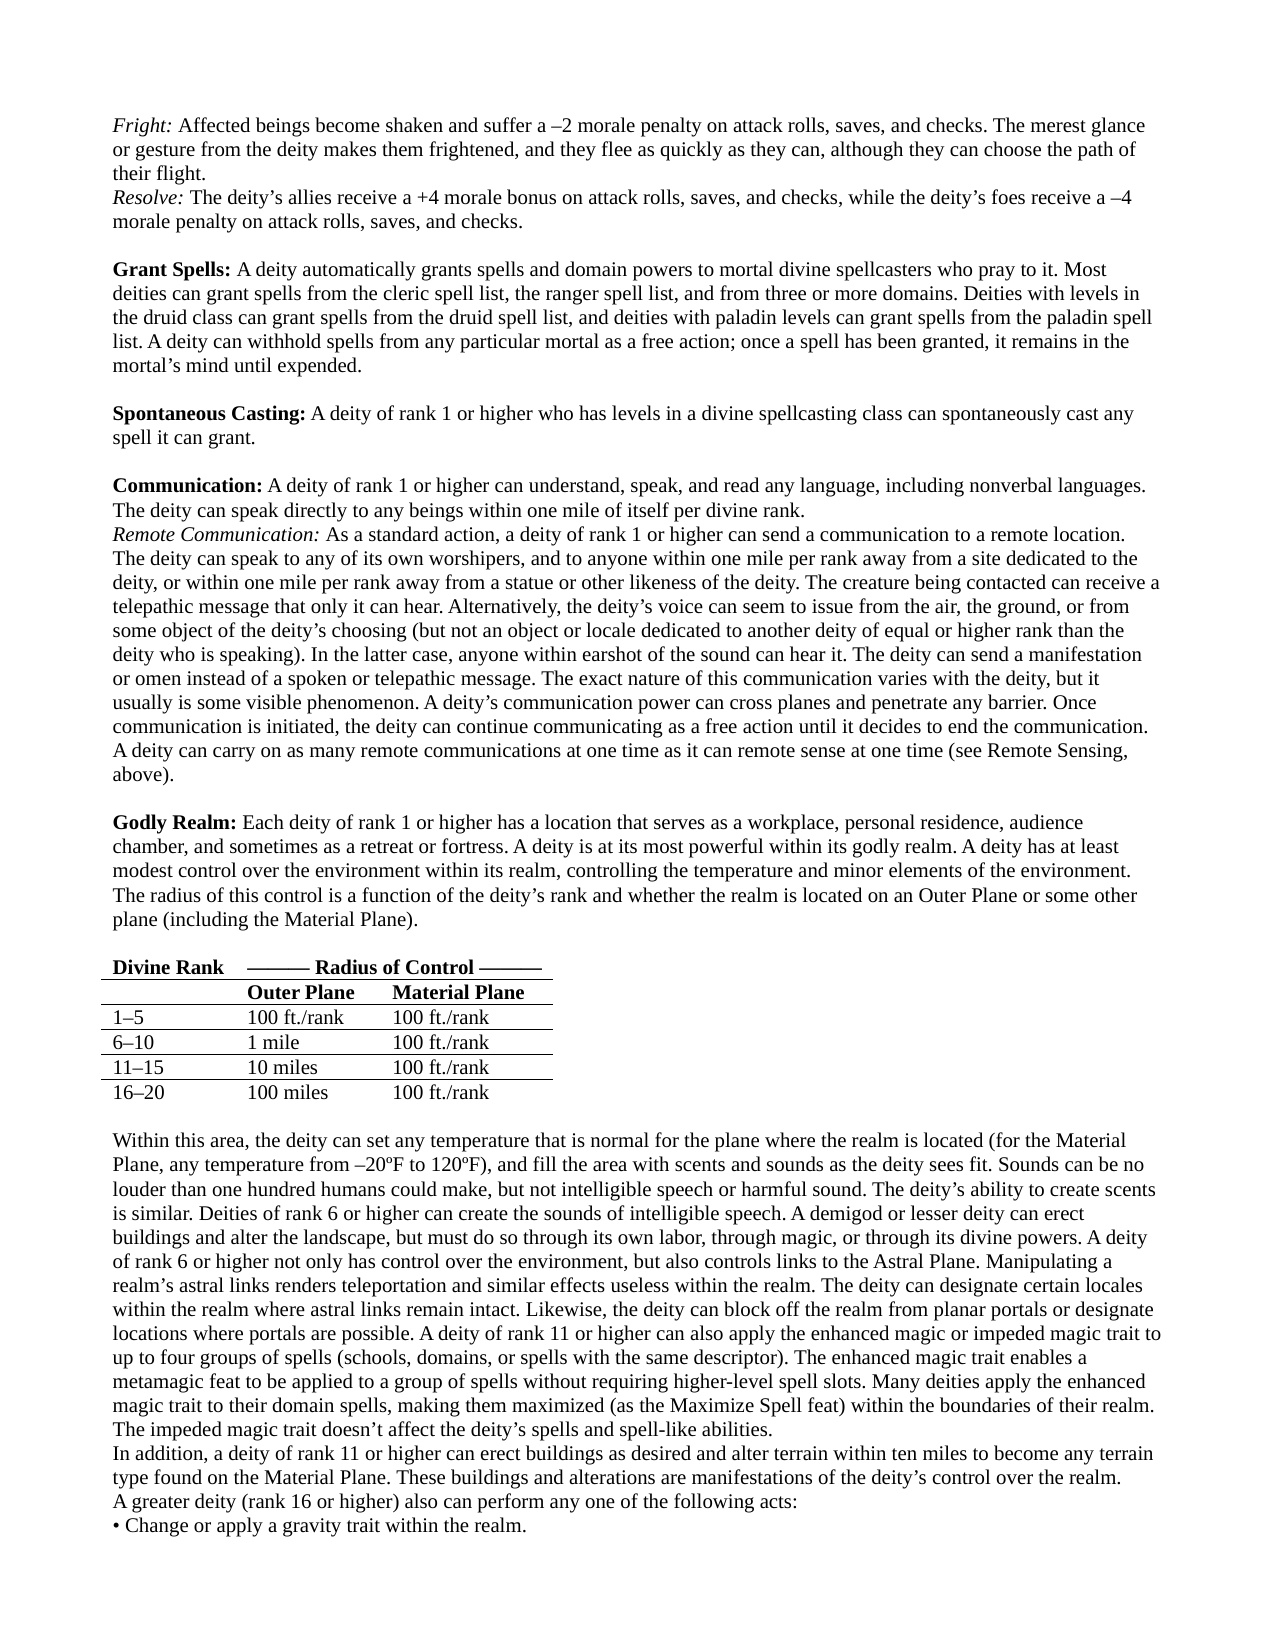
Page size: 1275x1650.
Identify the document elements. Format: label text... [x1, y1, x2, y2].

table_cell 6–10 [101, 1030, 236, 1054]
table_cell [101, 980, 236, 1004]
table_header Divine Rank [101, 955, 236, 979]
table_cell 100 ft./rank [381, 1080, 553, 1104]
table_cell 1–5 [101, 1005, 236, 1029]
text Fright: Affected beings become shaken and suffer a –2 morale penalty on attack rolls, saves, and checks. The merest glance or gesture from the deity makes them frightened, and they flee as quickly as they can, although they can choose the path of their flight. [112, 112, 1162, 185]
text Grant Spells: A deity automatically grants spells and domain powers to mortal divine spellcasters who pray to it. Most deities can grant spells from the cleric spell list, the ranger spell list, and from three or more domains. Deities with levels in the druid class can grant spells from the druid spell list, and deities with paladin levels can grant spells from the paladin spell list. A deity can withhold spells from any particular mortal as a free action; once a spell has been granted, it remains in the mortal’s mind until expended. [112, 257, 1162, 377]
text Godly Realm: Each deity of rank 1 or higher has a location that serves as a workplace, personal residence, audience chamber, and sometimes as a retreat or fortress. A deity is at its most powerful within its godly realm. A deity has at least modest control over the environment within its realm, controlling the temperature and minor elements of the environment. The radius of this control is a function of the deity’s rank and whether the realm is located on an Outer Plane or some other plane (including the Material Plane). [112, 810, 1162, 931]
text Communication: A deity of rank 1 or higher can understand, speak, and read any language, including nonverbal languages. The deity can speak directly to any beings within one mile of itself per divine rank. [112, 473, 1162, 522]
text Within this area, the deity can set any temperature that is normal for the plane where the realm is located (for the Material Plane, any temperature from –20ºF to 120ºF), and fill the area with scents and sounds as the deity sees fit. Sounds can be no louder than one hundred humans could make, but not intelligible speech or harmful sound. The deity’s ability to create scents is similar. Deities of rank 6 or higher can create the sounds of intelligible speech. A demigod or lesser deity can erect buildings and alter the landscape, but must do so through its own labor, through magic, or through its divine powers. A deity of rank 6 or higher not only has control over the environment, but also controls links to the Astral Plane. Manipulating a realm’s astral links renders teleportation and similar effects useless within the realm. The deity can designate certain locales within the realm where astral links remain intact. Likewise, the deity can block off the realm from planar portals or designate locations where portals are possible. A deity of rank 11 or higher can also apply the enhanced magic or impeded magic trait to up to four groups of spells (schools, domains, or spells with the same descriptor). The enhanced magic trait enables a metamagic feat to be applied to a group of spells without requiring higher-level spell slots. Many deities apply the enhanced magic trait to their domain spells, making them maximized (as the Maximize Spell feat) within the boundaries of their realm. The impeded magic trait doesn’t affect the deity’s spells and spell-like abilities. [112, 1128, 1162, 1441]
table_cell 11–15 [101, 1055, 236, 1079]
table_cell 100 ft./rank [236, 1005, 381, 1029]
text • Change or apply a gravity trait within the realm. [112, 1513, 1162, 1537]
table_cell 1 mile [236, 1030, 381, 1054]
table_cell 100 ft./rank [381, 1005, 553, 1029]
text In addition, a deity of rank 11 or higher can erect buildings as desired and alter terrain within ten miles to become any terrain type found on the Material Plane. These buildings and alterations are manifestations of the deity’s control over the realm. [112, 1441, 1162, 1489]
table_cell 10 miles [236, 1055, 381, 1079]
text Spontaneous Casting: A deity of rank 1 or higher who has levels in a divine spellcasting class can spontaneously cast any spell it can grant. [112, 401, 1162, 449]
table_header ——— Radius of Control ——— [236, 955, 553, 979]
text Resolve: The deity’s allies receive a +4 morale bonus on attack rolls, saves, and checks, while the deity’s foes receive a –4 morale penalty on attack rolls, saves, and checks. [112, 185, 1162, 233]
table_cell 100 ft./rank [381, 1055, 553, 1079]
table_cell 16–20 [101, 1080, 236, 1104]
table_cell Material Plane [381, 980, 553, 1004]
text A greater deity (rank 16 or higher) also can perform any one of the following acts: [112, 1489, 1162, 1513]
table_cell Outer Plane [236, 980, 381, 1004]
table_cell 100 ft./rank [381, 1030, 553, 1054]
text Remote Communication: As a standard action, a deity of rank 1 or higher can send a communication to a remote location. The deity can speak to any of its own worshipers, and to anyone within one mile per rank away from a site dedicated to the deity, or within one mile per rank away from a statue or other likeness of the deity. The creature being contacted can receive a telepathic message that only it can hear. Alternatively, the deity’s voice can seem to issue from the air, the ground, or from some object of the deity’s choosing (but not an object or locale dedicated to another deity of equal or higher rank than the deity who is speaking). In the latter case, anyone within earshot of the sound can hear it. The deity can send a manifestation or omen instead of a spoken or telepathic message. The exact nature of this communication varies with the deity, but it usually is some visible phenomenon. A deity’s communication power can cross planes and penetrate any barrier. Once communication is initiated, the deity can continue communicating as a free action until it decides to end the communication. A deity can carry on as many remote communications at one time as it can remote sense at one time (see Remote Sensing, above). [112, 522, 1162, 786]
table_cell 100 miles [236, 1080, 381, 1104]
